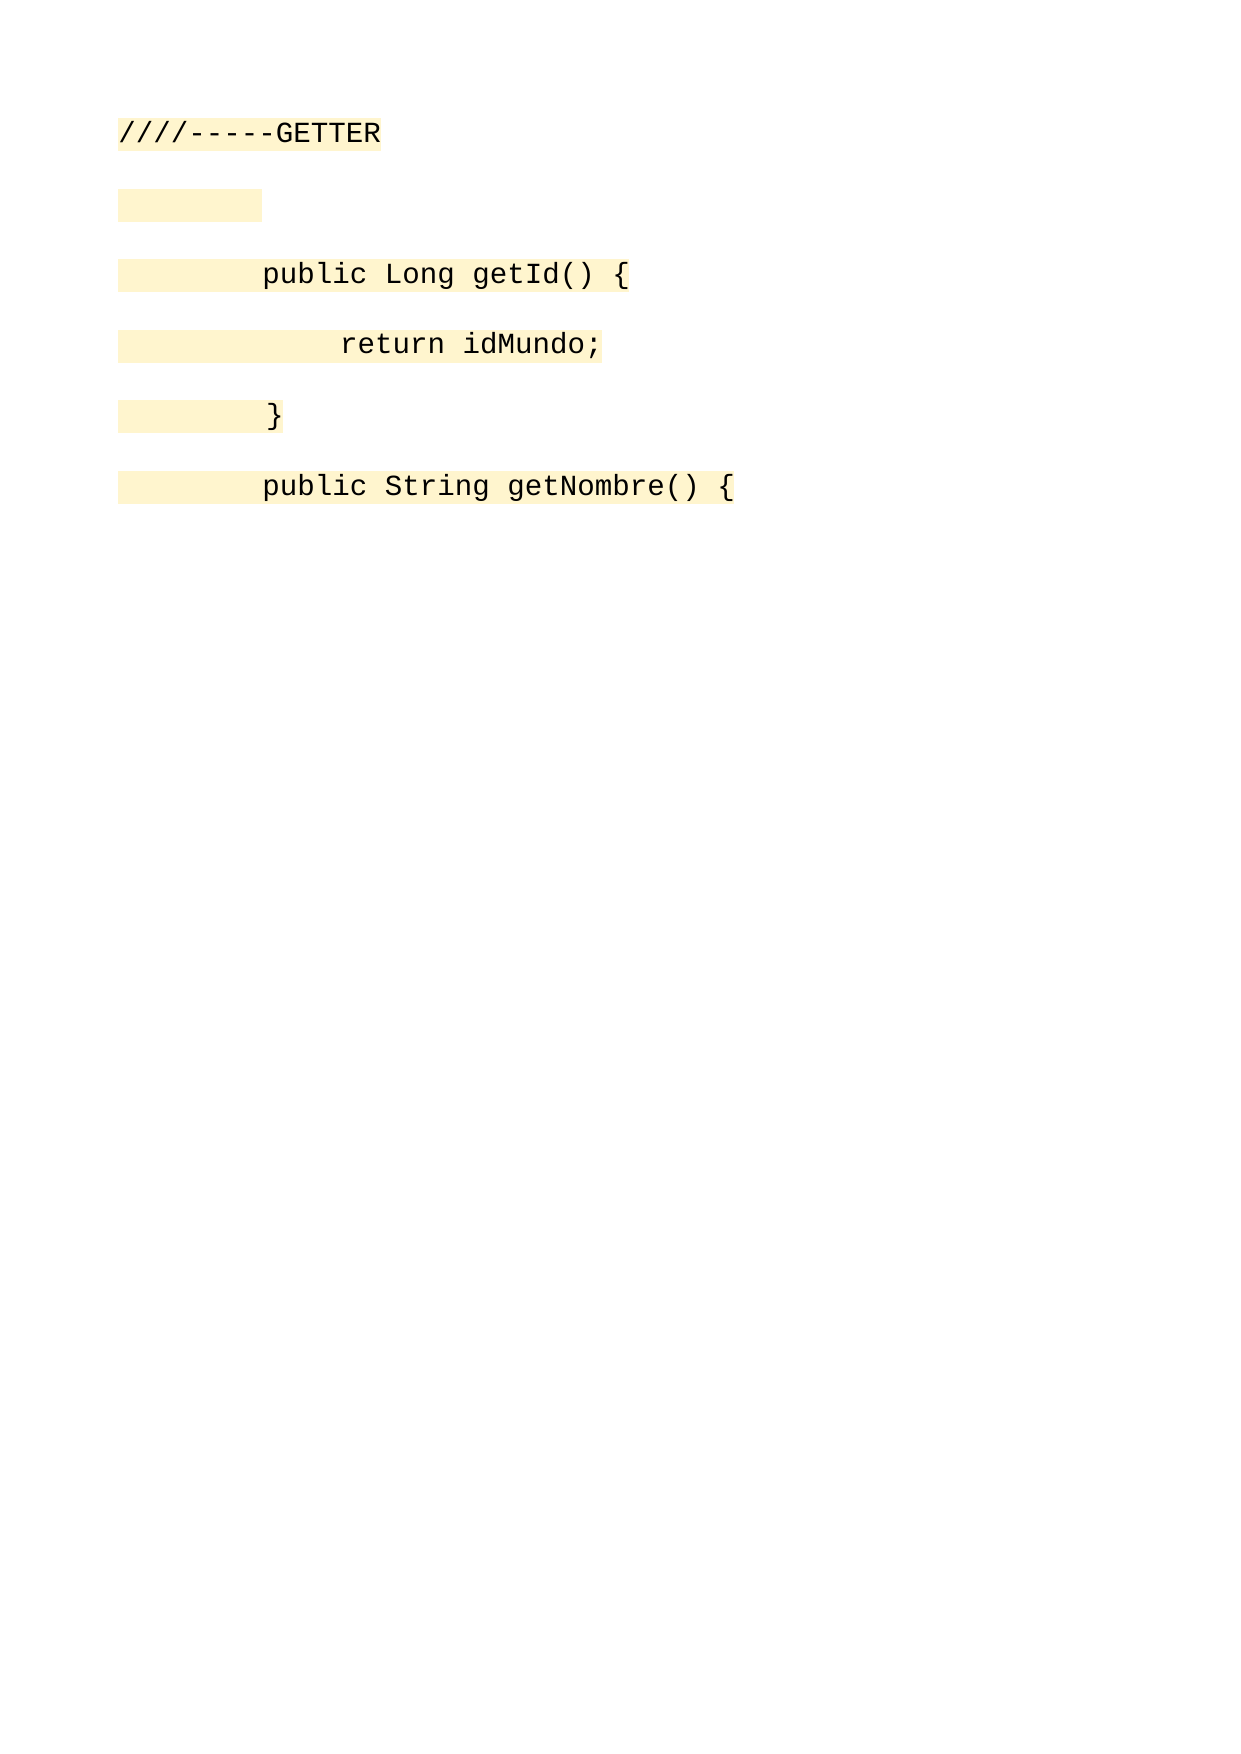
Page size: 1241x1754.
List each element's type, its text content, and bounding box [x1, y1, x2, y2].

text public String getNombre() { [734, 471, 1122, 504]
text return idMundo; [602, 330, 1122, 363]
text ////-----GETTER [381, 118, 1122, 151]
text public Long getId() { [629, 259, 1122, 292]
text } [283, 400, 1122, 433]
